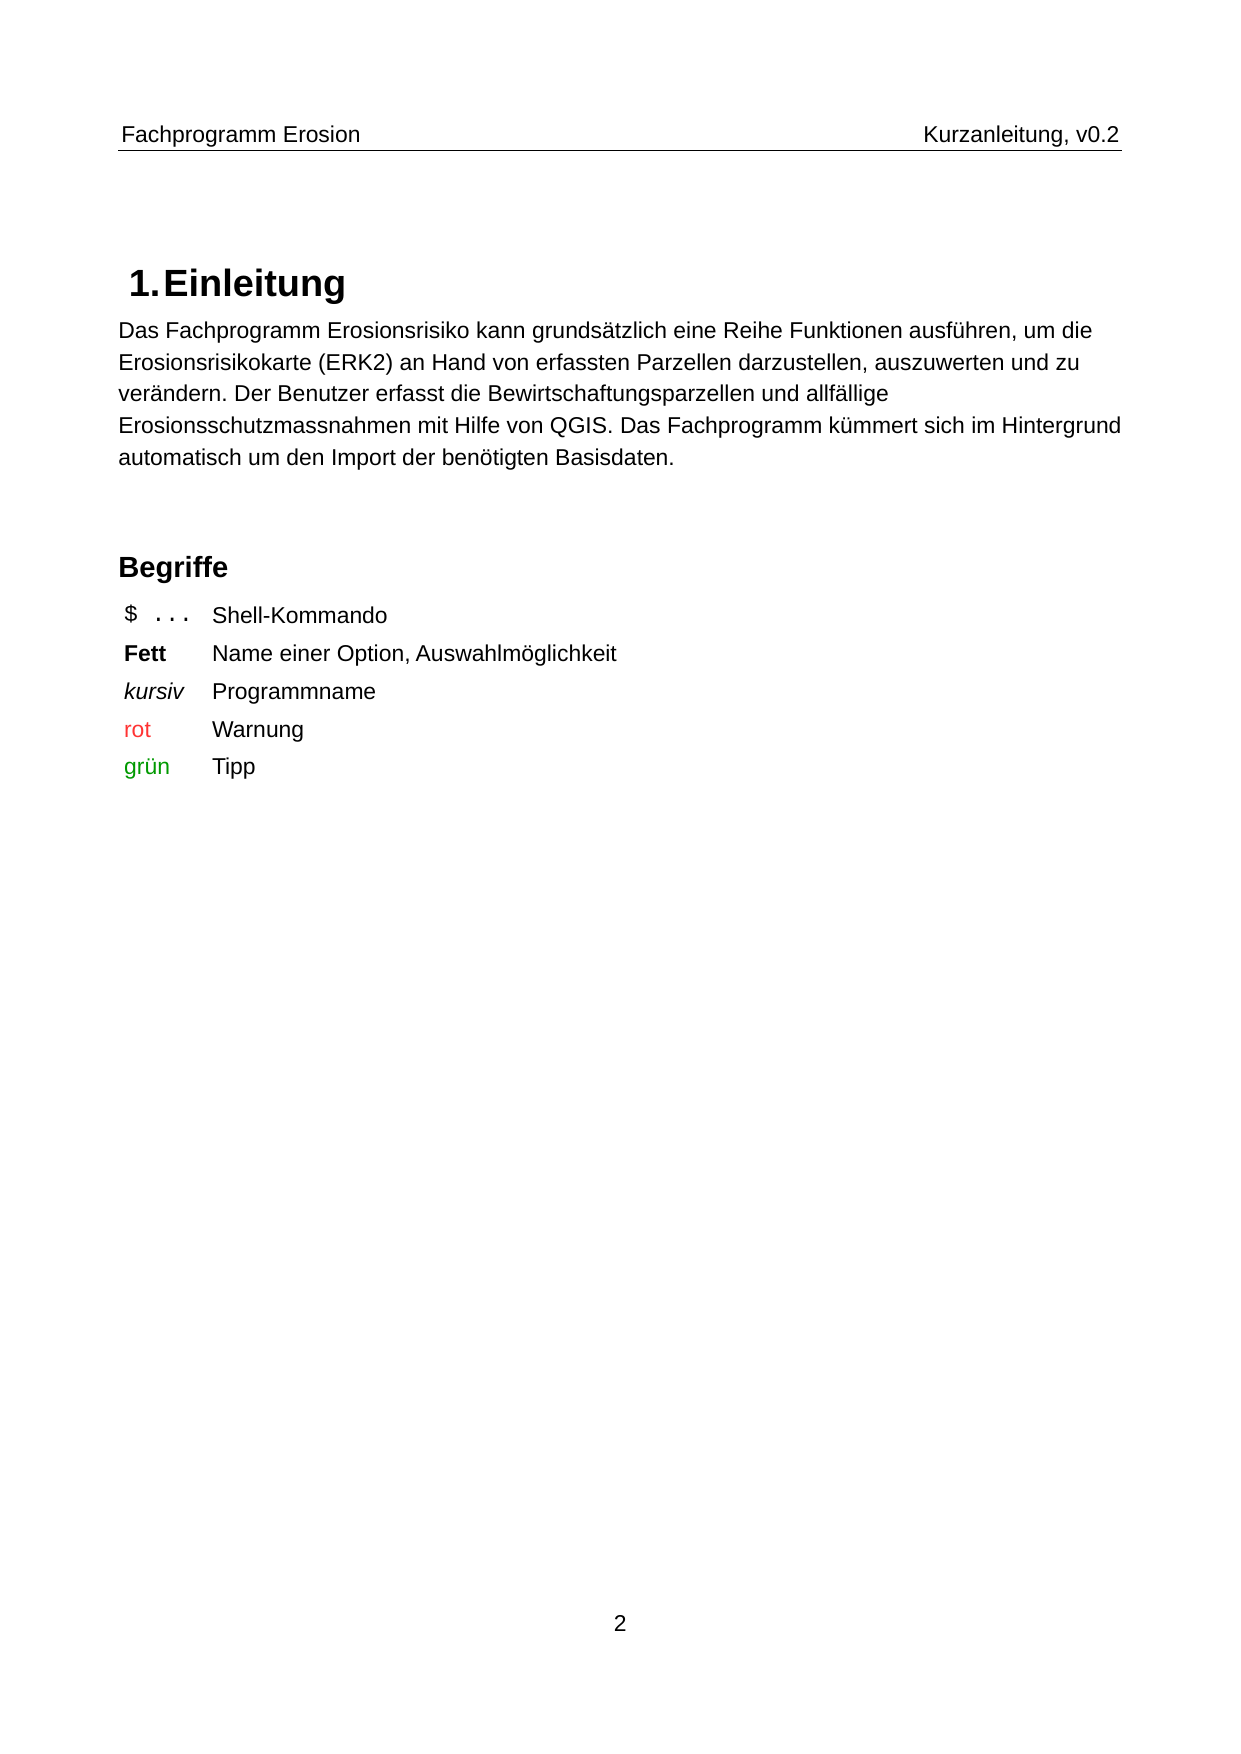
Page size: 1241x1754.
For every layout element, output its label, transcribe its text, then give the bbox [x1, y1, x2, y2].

text Das Fachprogramm Erosionsrisiko kann grundsätzlich eine Reihe Funktionen ausführen, um die Erosionsrisikokarte (ERK2) an Hand von erfassten Parzellen darzustellen, auszuwerten und zu verändern. Der Benutzer erfasst die Bewirtschaftungsparzellen und allfällige Erosionsschutzmassnahmen mit Hilfe von QGIS. Das Fachprogramm kümmert sich im Hintergrund automatisch um den Import der benötigten Basisdaten. [118, 317, 1122, 470]
table_cell Programmname [206, 672, 797, 710]
table_cell Fett [118, 634, 206, 672]
table_cell grün [118, 748, 206, 785]
subtitle Begriffe [118, 550, 1122, 584]
table_cell kursiv [118, 672, 206, 710]
table_cell Name einer Option, Auswahlmöglichkeit [206, 634, 797, 672]
subtitle Einleitung [118, 261, 1122, 305]
table_header $ ... [118, 596, 206, 634]
table_cell Tipp [206, 748, 797, 785]
table_cell Warnung [206, 710, 797, 748]
table_header Shell-Kommando [206, 596, 797, 634]
table_cell rot [118, 710, 206, 748]
